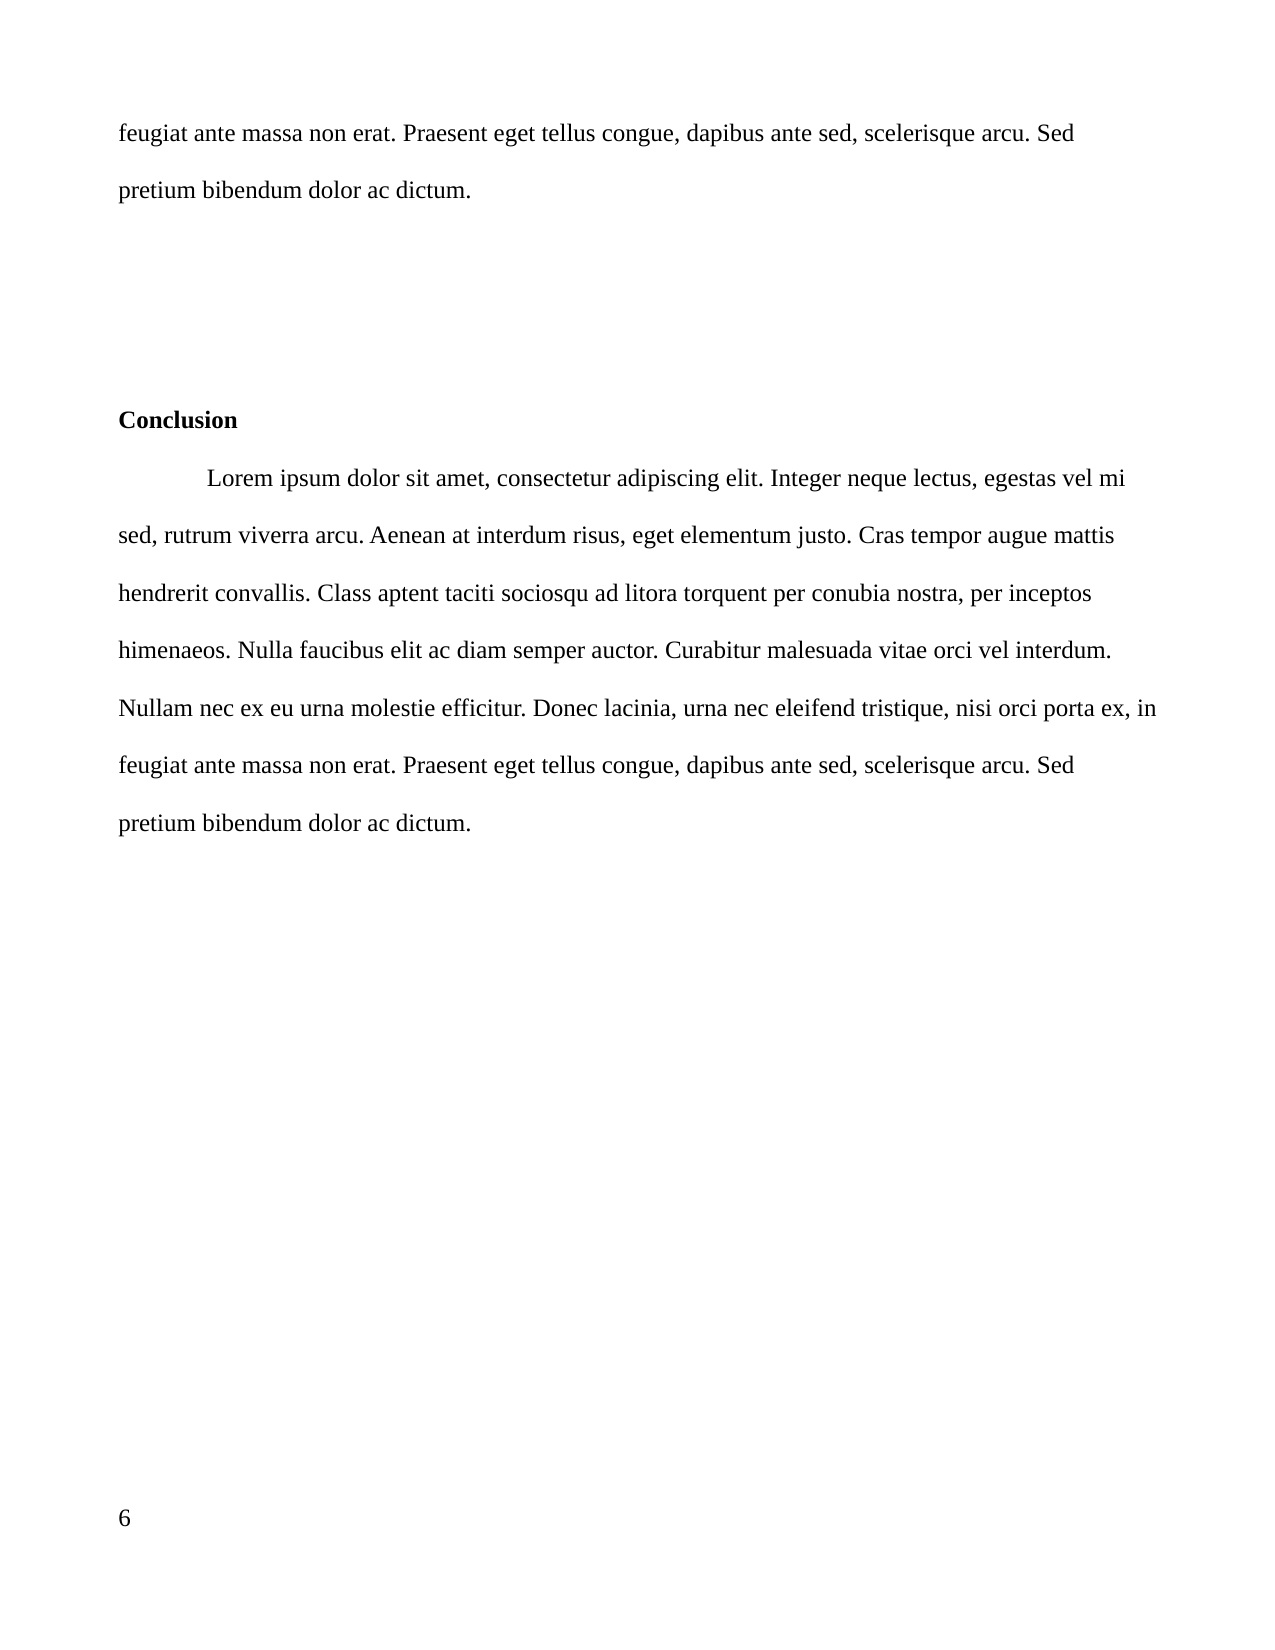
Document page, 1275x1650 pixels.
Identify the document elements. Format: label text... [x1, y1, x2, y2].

text Conclusion [118, 406, 1157, 434]
text Lorem ipsum dolor sit amet, consectetur adipiscing elit. Integer neque lectus, egestas vel mi sed, rutrum viverra arcu. Aenean at interdum risus, eget elementum justo. Cras tempor augue mattis hendrerit convallis. Class aptent taciti sociosqu ad litora torquent per conubia nostra, per inceptos himenaeos. Nulla faucibus elit ac diam semper auctor. Curabitur malesuada vitae orci vel interdum. Nullam nec ex eu urna molestie efficitur. Donec lacinia, urna nec eleifend tristique, nisi orci porta ex, in feugiat ante massa non erat. Praesent eget tellus congue, dapibus ante sed, scelerisque arcu. Sed pretium bibendum dolor ac dictum. [118, 463, 1157, 837]
text feugiat ante massa non erat. Praesent eget tellus congue, dapibus ante sed, scelerisque arcu. Sed pretium bibendum dolor ac dictum. [118, 118, 1157, 204]
